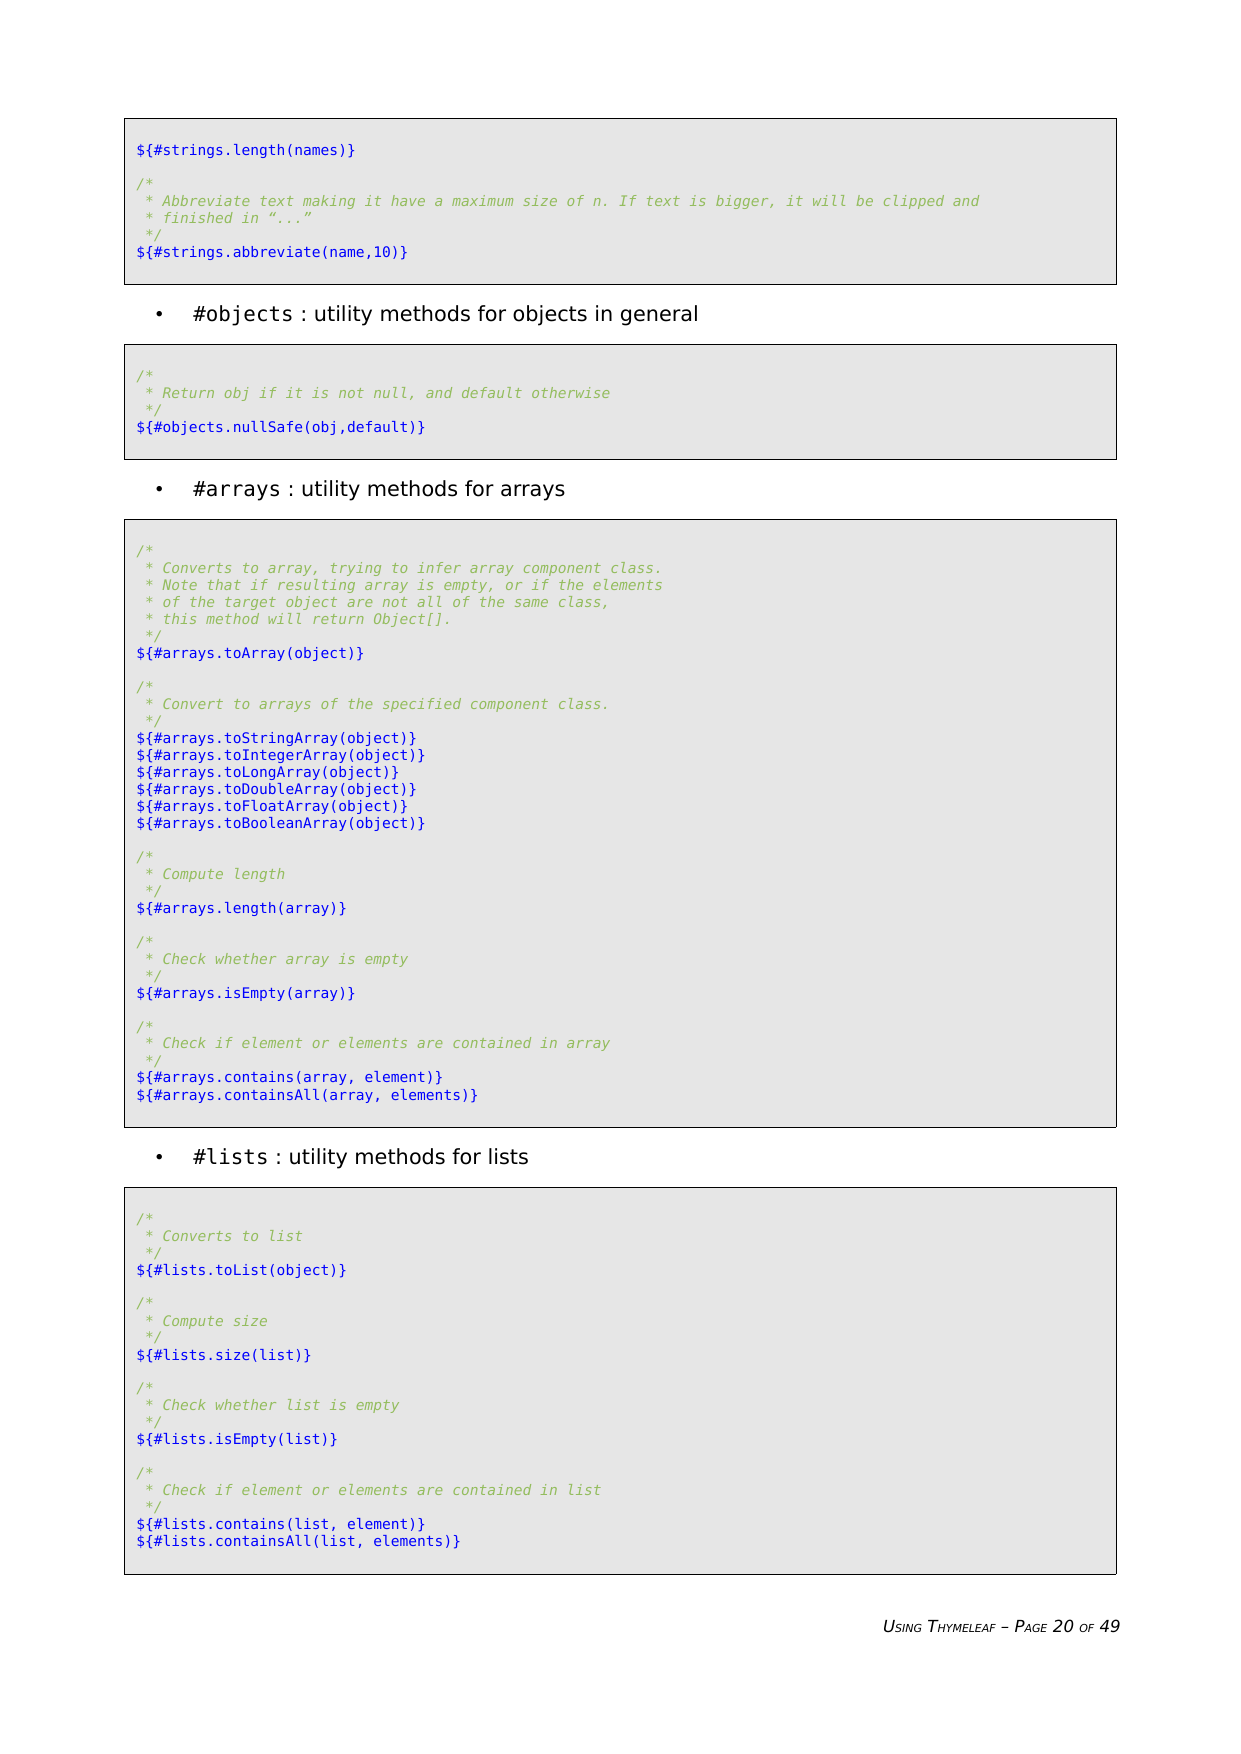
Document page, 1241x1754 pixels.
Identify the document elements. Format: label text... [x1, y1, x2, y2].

text /* * Return obj if it is not null, and default otherwise */ ${#objects.nullSafe(obj,default)} [125, 345, 1116, 459]
text ${#strings.length(names)} /* * Abbreviate text making it have a maximum size of n. If text is bigger, it will be clipped and * finished in “...” */ ${#strings.abbreviate(name,10)} [125, 119, 1116, 284]
list #arrays : utility methods for arrays [156, 477, 1122, 502]
text /* * Converts to array, trying to infer array component class. * Note that if resulting array is empty, or if the elements * of the target object are not all of the same class, * this method will return Object[]. */ ${#arrays.toArray(object)} /* * Convert to arrays of the specified component class. */ ${#arrays.toStringArray(object)} ${#arrays.toIntegerArray(object)} ${#arrays.toLongArray(object)} ${#arrays.toDoubleArray(object)} ${#arrays.toFloatArray(object)} ${#arrays.toBooleanArray(object)} /* * Compute length */ ${#arrays.length(array)} /* * Check whether array is empty */ ${#arrays.isEmpty(array)} /* * Check if element or elements are contained in array */ ${#arrays.contains(array, element)} ${#arrays.containsAll(array, elements)} [125, 520, 1116, 1127]
list #lists : utility methods for lists [156, 1145, 1122, 1169]
text /* * Converts to list */ ${#lists.toList(object)} /* * Compute size */ ${#lists.size(list)} /* * Check whether list is empty */ ${#lists.isEmpty(list)} /* * Check if element or elements are contained in list */ ${#lists.contains(list, element)} ${#lists.containsAll(list, elements)} [125, 1188, 1116, 1574]
list #objects : utility methods for objects in general [156, 302, 1122, 326]
